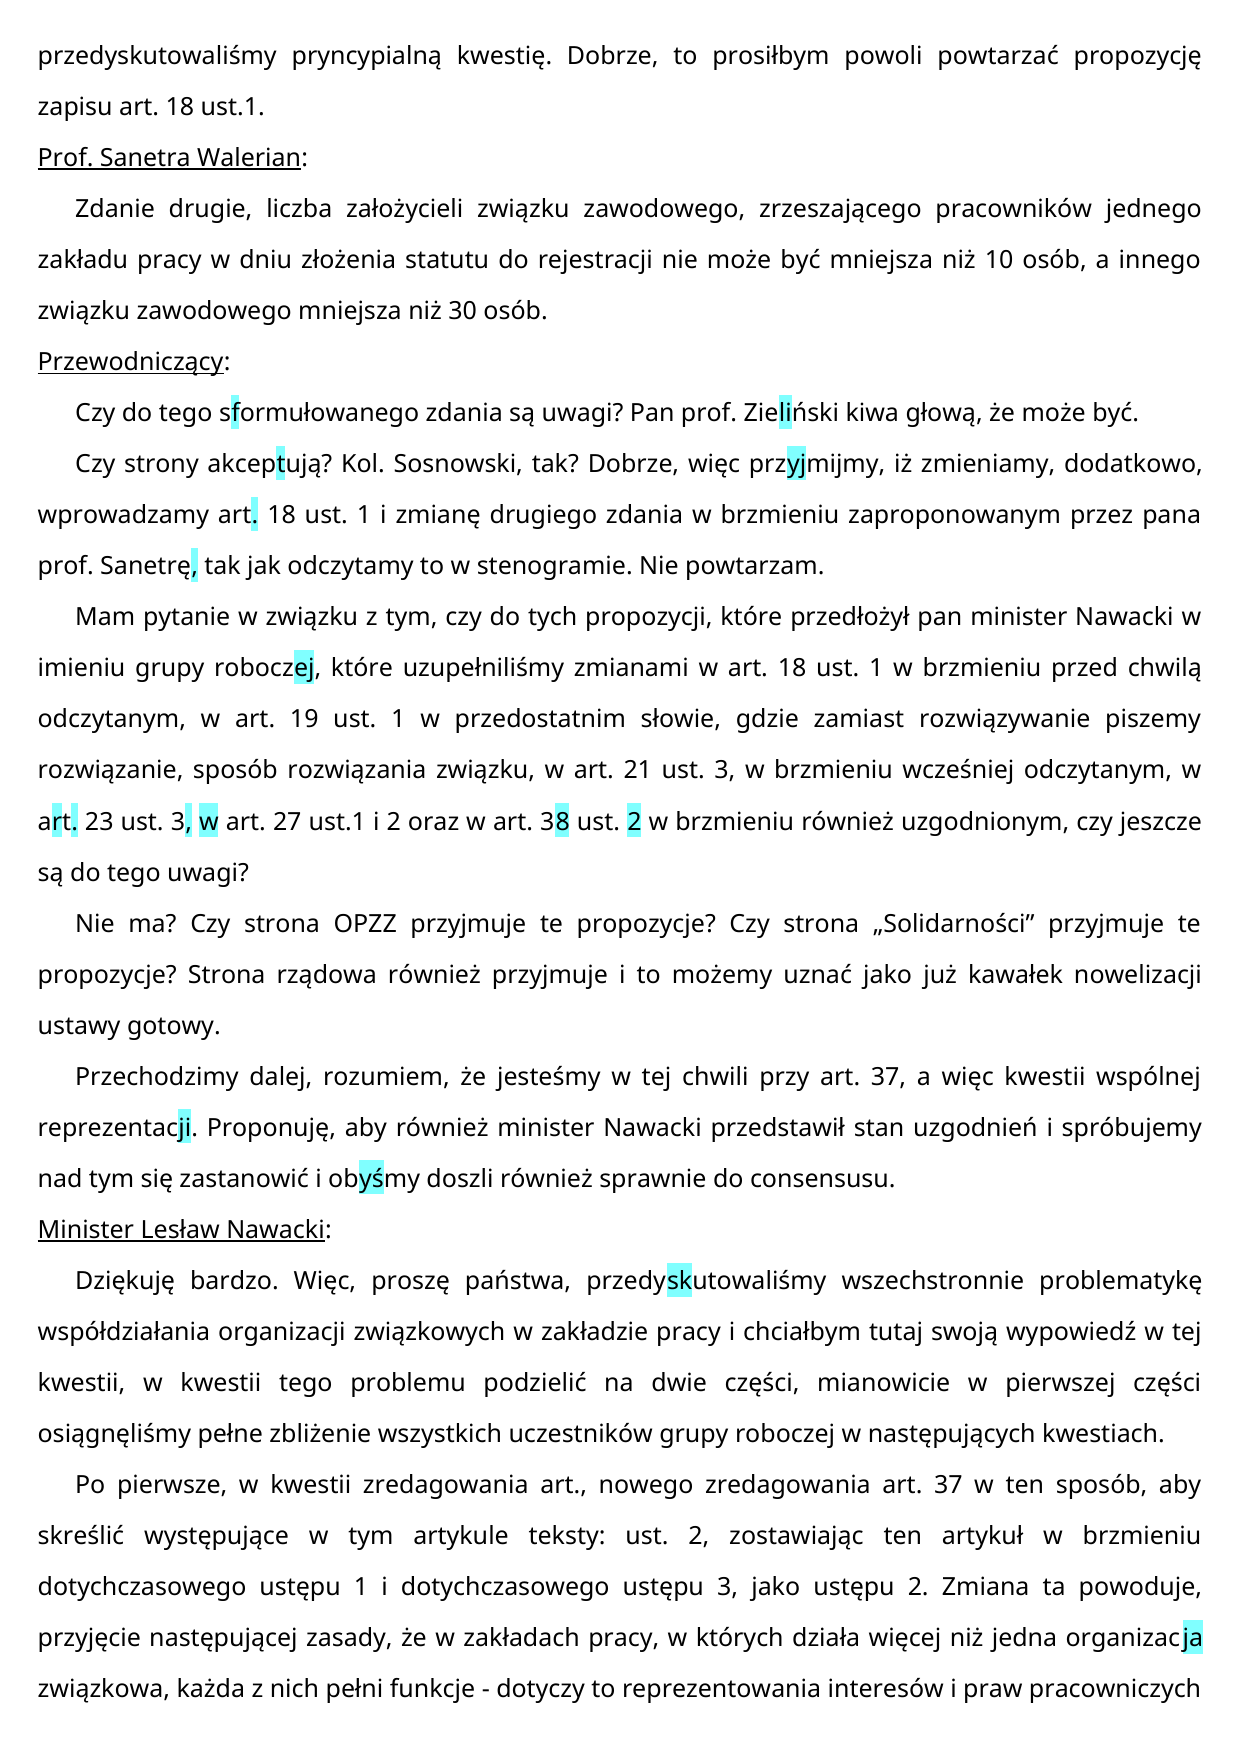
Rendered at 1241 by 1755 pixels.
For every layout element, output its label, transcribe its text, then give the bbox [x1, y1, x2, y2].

text Czy strony akceptują? Kol. Sosnowski, tak? Dobrze, więc przyjmijmy, iż zmieniamy, dodatkowo, wprowadzamy art. 18 ust. 1 i zmianę drugiego zdania w brzmieniu zaproponowanym przez pana prof. Sanetrę, tak jak odczytamy to w stenogramie. Nie powtarzam. [37, 446, 1203, 582]
text Prof. Sanetra Walerian: [37, 139, 1203, 174]
text Mam pytanie w związku z tym, czy do tych propozycji, które przedłożył pan minister Nawacki w imieniu grupy roboczej, które uzupełniliśmy zmianami w art. 18 ust. 1 w brzmieniu przed chwilą odczytanym, w art. 19 ust. 1 w przedostatnim słowie, gdzie zamiast rozwiązywanie piszemy rozwiązanie, sposób rozwiązania związku, w art. 21 ust. 3, w brzmieniu wcześniej odczytanym, w art. 23 ust. 3, w art. 27 ust.1 i 2 oraz w art. 38 ust. 2 w brzmieniu również uzgodnionym, czy jeszcze są do tego uwagi? [37, 599, 1203, 888]
text Nie ma? Czy strona OPZZ przyjmuje te propozycje? Czy strona „Solidarności” przyjmuje te propozycje? Strona rządowa również przyjmuje i to możemy uznać jako już kawałek nowelizacji ustawy gotowy. [37, 905, 1203, 1041]
text Przechodzimy dalej, rozumiem, że jesteśmy w tej chwili przy art. 37, a więc kwestii wspólnej reprezentacji. Proponuję, aby również minister Nawacki przedstawił stan uzgodnień i spróbujemy nad tym się zastanowić i obyśmy doszli również sprawnie do consensusu. [37, 1058, 1203, 1194]
text Zdanie drugie, liczba założycieli związku zawodowego, zrzeszającego pracowników jednego zakładu pracy w dniu złożenia statutu do rejestracji nie może być mniejsza niż 10 osób, a innego związku zawodowego mniejsza niż 30 osób. [37, 191, 1203, 327]
text przedyskutowaliśmy pryncypialną kwestię. Dobrze, to prosiłbym powoli powtarzać propozycję zapisu art. 18 ust.1. [37, 37, 1203, 123]
text Czy do tego sformułowanego zdania są uwagi? Pan prof. Zieliński kiwa głową, że może być. [37, 395, 1203, 429]
text Po pierwsze, w kwestii zredagowania art., nowego zredagowania art. 37 w ten sposób, aby skreślić występujące w tym artykule teksty: ust. 2, zostawiając ten artykuł w brzmieniu dotychczasowego ustępu 1 i dotychczasowego ustępu 3, jako ustępu 2. Zmiana ta powoduje, przyjęcie następującej zasady, że w zakładach pracy, w których działa więcej niż jedna organizacja związkowa, każda z nich pełni funkcje - dotyczy to reprezentowania interesów i praw pracowniczych [37, 1467, 1203, 1705]
text Dziękuję bardzo. Więc, proszę państwa, przedyskutowaliśmy wszechstronnie problematykę współdziałania organizacji związkowych w zakładzie pracy i chciałbym tutaj swoją wypowiedź w tej kwestii, w kwestii tego problemu podzielić na dwie części, mianowicie w pierwszej części osiągnęliśmy pełne zbliżenie wszystkich uczestników grupy roboczej w następujących kwestiach. [37, 1262, 1203, 1450]
text Przewodniczący: [37, 344, 1203, 378]
text Minister Lesław Nawacki: [37, 1211, 1203, 1246]
